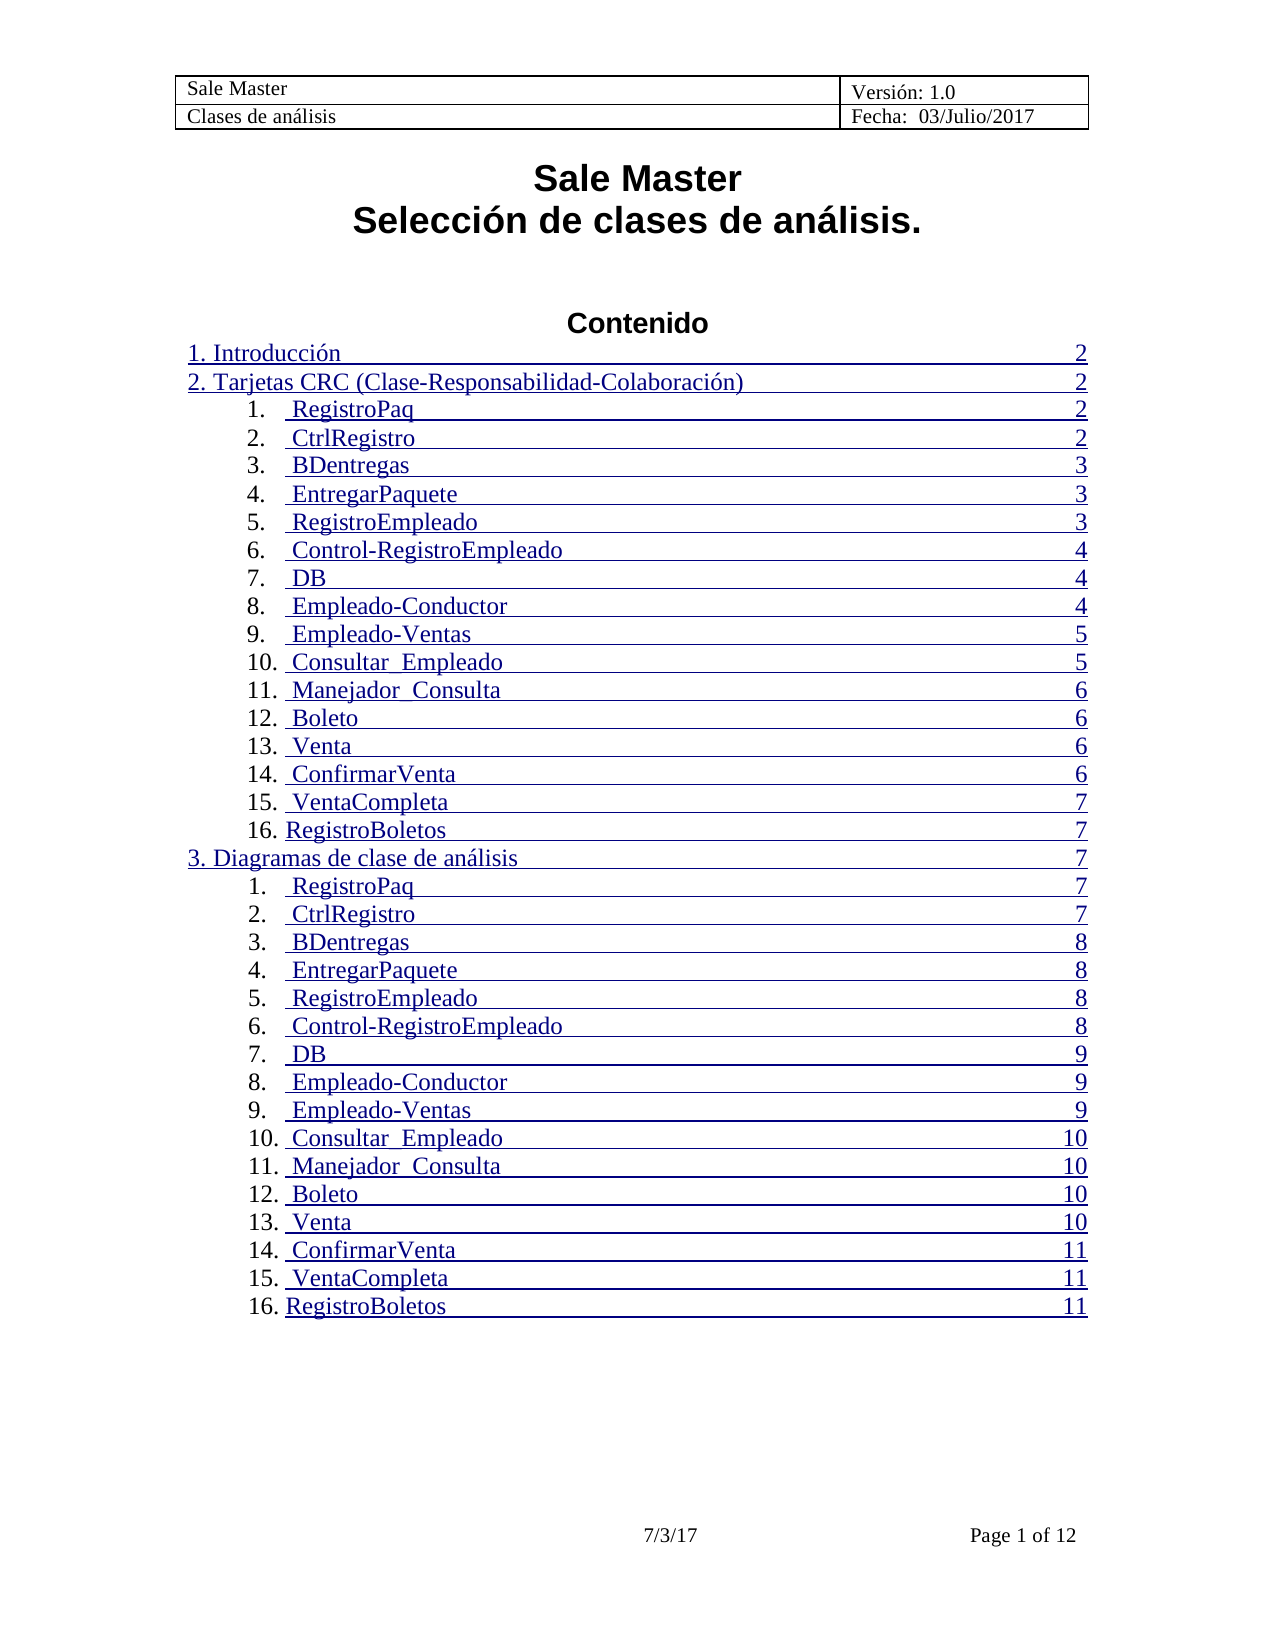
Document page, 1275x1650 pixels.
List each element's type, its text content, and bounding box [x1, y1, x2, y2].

list Control-RegistroEmpleado 4 [247, 536, 1087, 563]
list VentaCompleta 7 [247, 788, 1087, 816]
list Manejador_Consulta 6 [247, 676, 1087, 704]
list EntregarPaquete 8 [248, 956, 1087, 984]
list RegistroEmpleado 3 [247, 507, 1087, 536]
text Selección de clases de análisis. [187, 200, 1087, 242]
list ConfirmarVenta 6 [247, 760, 1087, 788]
list Empleado-Ventas 5 [247, 619, 1087, 648]
text Sale Master [187, 158, 1087, 200]
list Control-RegistroEmpleado 8 [248, 1012, 1087, 1040]
list Consultar_Empleado 10 [248, 1124, 1087, 1152]
list RegistroPaq 7 [248, 872, 1087, 900]
list RegistroPaq 2 [247, 395, 1087, 423]
text 3. Diagramas de clase de análisis 7 [187, 844, 1087, 868]
text Contenido [187, 307, 1087, 339]
list Consultar_Empleado 5 [247, 648, 1087, 676]
list RegistroBoletos 11 [248, 1292, 1087, 1320]
list DB 9 [248, 1040, 1087, 1068]
list Venta 10 [248, 1208, 1087, 1236]
list Venta 6 [247, 732, 1087, 760]
list VentaCompleta 11 [248, 1264, 1087, 1292]
list EntregarPaquete 3 [247, 479, 1087, 507]
list Empleado-Ventas 9 [248, 1096, 1087, 1124]
list CtrlRegistro 7 [248, 900, 1087, 928]
list DB 4 [247, 563, 1087, 592]
list BDentregas 8 [248, 928, 1087, 956]
list Empleado-Conductor 4 [247, 592, 1087, 619]
list Empleado-Conductor 9 [248, 1068, 1087, 1096]
text 2. Tarjetas CRC (Clase-Responsabilidad-Colaboración) 2 [187, 367, 1087, 392]
list CtrlRegistro 2 [247, 423, 1087, 451]
list RegistroEmpleado 8 [248, 984, 1087, 1012]
list Manejador_Consulta 10 [248, 1152, 1087, 1180]
list BDentregas 3 [247, 451, 1087, 479]
text 1. Introducción 2 [187, 339, 1087, 363]
list RegistroBoletos 7 [247, 816, 1087, 844]
list ConfirmarVenta 11 [248, 1236, 1087, 1264]
list Boleto 10 [248, 1180, 1087, 1208]
list Boleto 6 [247, 704, 1087, 732]
